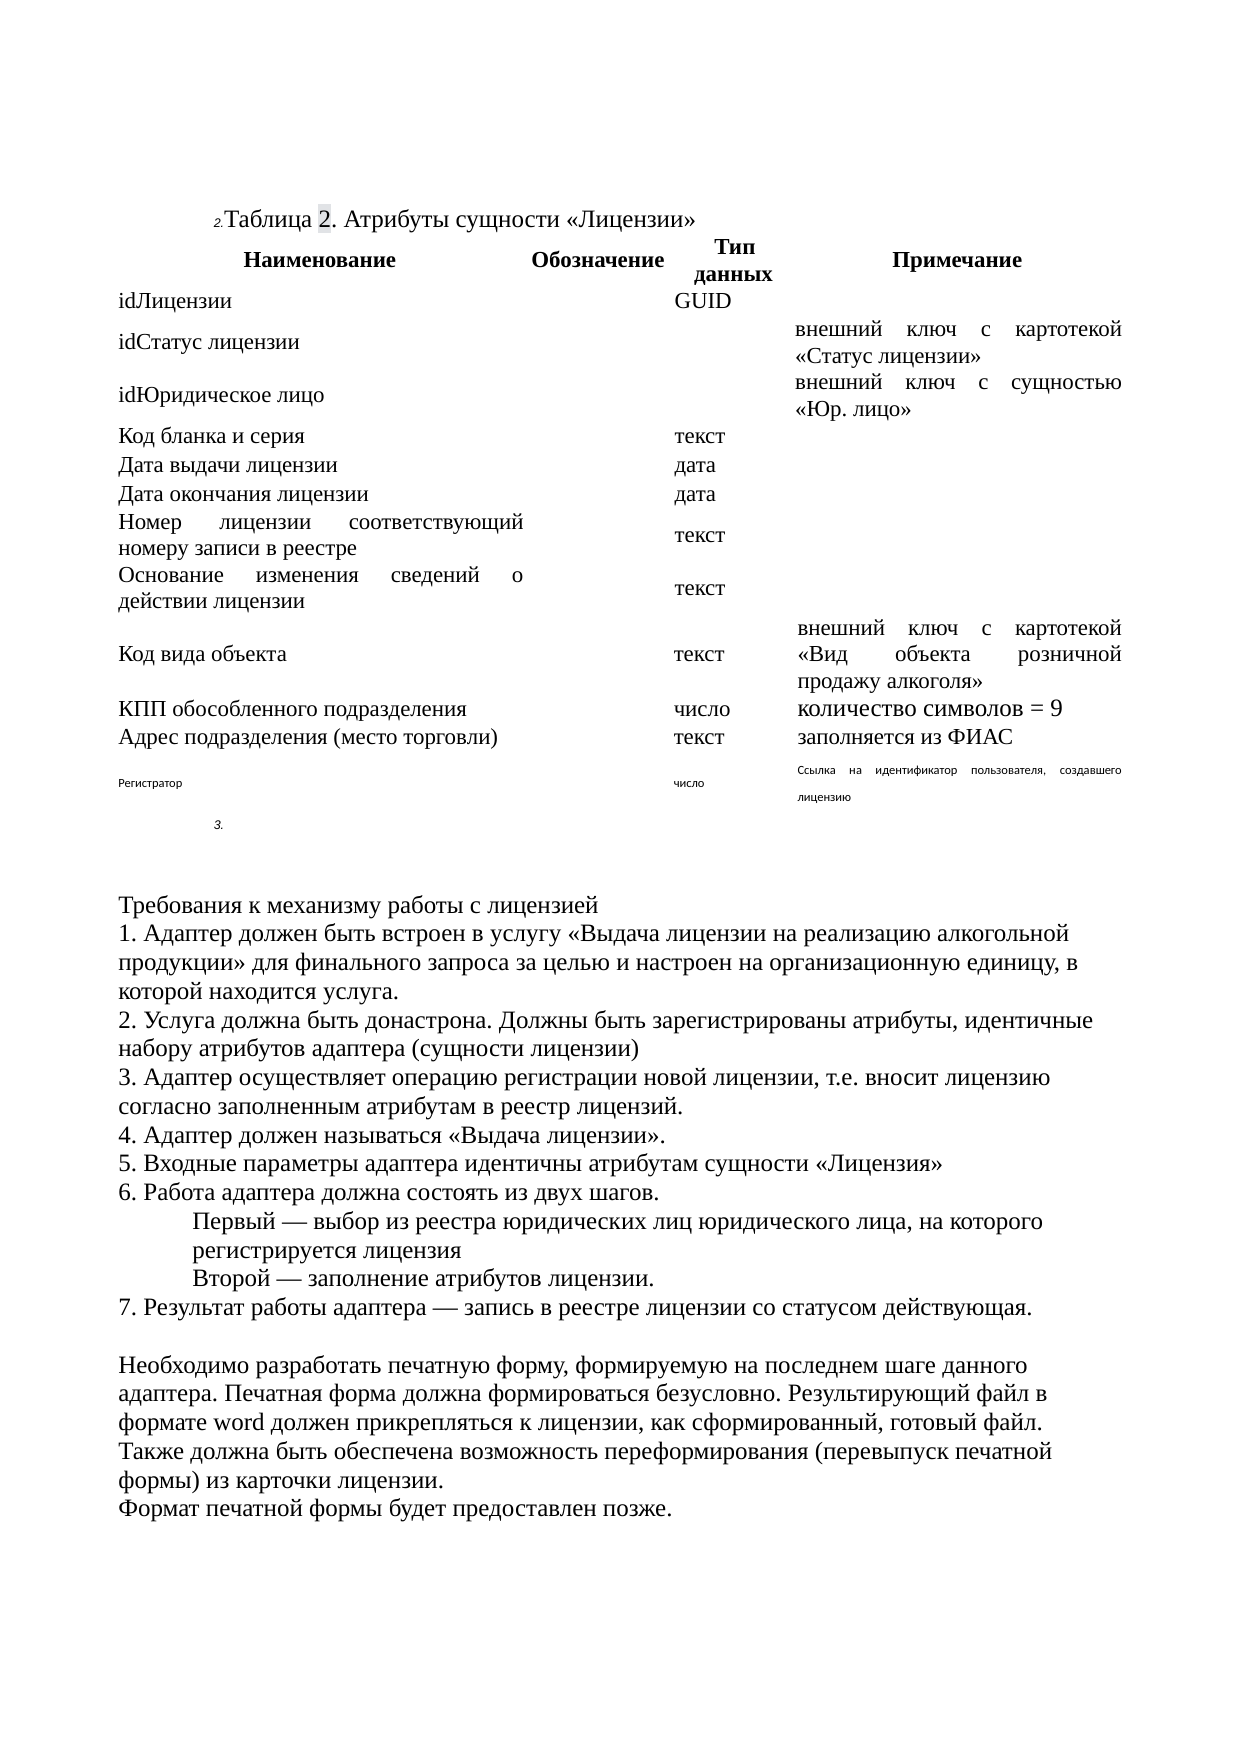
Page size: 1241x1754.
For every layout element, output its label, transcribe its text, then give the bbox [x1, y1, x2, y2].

table_cell количество символов = 9 [797, 694, 1122, 722]
table_cell idСтатус лицензии [118, 315, 524, 368]
table_cell Код бланка и серия [118, 421, 524, 450]
table_cell [795, 479, 1122, 507]
text Необходимо разработать печатную форму, формируемую на последнем шаге данного адаптера. Печатная форма должна формироваться безусловно. Результирующий файл в формате word должен прикрепляться к лицензии, как сформированный, готовый файл. [118, 1350, 1122, 1436]
table_cell [524, 368, 674, 421]
table_cell [524, 450, 674, 479]
table_cell Ссылка на идентификатор пользователя, создавшего лицензию [797, 751, 1122, 804]
table_cell [526, 751, 673, 804]
table_cell [526, 694, 673, 722]
table_cell [524, 286, 674, 315]
table_cell Дата выдачи лицензии [118, 450, 524, 479]
table_cell [526, 722, 673, 751]
table_cell число [674, 751, 797, 804]
text Также должна быть обеспечена возможность переформирования (перевыпуск печатной формы) из карточки лицензии. [118, 1436, 1122, 1493]
table_header Код вида объекта [118, 614, 526, 693]
text 1. Адаптер должен быть встроен в услугу «Выдача лицензии на реализацию алкогольной продукции» для финального запроса за целью и настроен на организационную единицу, в которой находится услуга. [118, 918, 1122, 1005]
text Формат печатной формы будет предоставлен позже. [118, 1493, 1122, 1522]
table_cell внешний ключ с картотекой «Статус лицензии» [795, 315, 1122, 368]
text 2. Услуга должна быть донастрона. Должны быть зарегистрированы атрибуты, идентичные набору атрибутов адаптера (сущности лицензии) [118, 1005, 1122, 1062]
table_cell [524, 561, 674, 614]
table_cell Адрес подразделения (место торговли) [118, 722, 526, 751]
table_cell число [674, 694, 797, 722]
table_cell [795, 450, 1122, 479]
table_cell [795, 421, 1122, 450]
table_header Наименование [118, 233, 524, 286]
table_cell [524, 421, 674, 450]
table_cell [795, 508, 1122, 561]
table_cell [674, 315, 795, 368]
text 5. Входные параметры адаптера идентичны атрибутам сущности «Лицензия» [118, 1148, 1122, 1177]
table_cell текст [674, 508, 795, 561]
table_cell текст [674, 561, 795, 614]
text Первый — выбор из реестра юридических лиц юридического лица, на которого регистрируется лицензия [192, 1206, 1122, 1263]
text 6. Работа адаптера должна состоять из двух шагов. [118, 1177, 1122, 1206]
table_header Примечание [795, 233, 1122, 286]
table_cell внешний ключ с сущностью «Юр. лицо» [795, 368, 1122, 421]
table_header [526, 614, 673, 693]
table_cell Регистратор [118, 751, 526, 804]
table_cell дата [674, 479, 795, 507]
table_cell [524, 508, 674, 561]
table_cell [795, 286, 1122, 315]
table_cell idЛицензии [118, 286, 524, 315]
text 7. Результат работы адаптера — запись в реестре лицензии со статусом действующая. [118, 1292, 1122, 1321]
table_cell idЮридическое лицо [118, 368, 524, 421]
table_cell текст [674, 722, 797, 751]
table_cell Номер лицензии соответствующий номеру записи в реестре [118, 508, 524, 561]
table_cell КПП обособленного подразделения [118, 694, 526, 722]
text 3. Адаптер осуществляет операцию регистрации новой лицензии, т.е. вносит лицензию согласно заполненным атрибутам в реестр лицензий. [118, 1062, 1122, 1120]
table_cell [524, 315, 674, 368]
table_cell текст [674, 421, 795, 450]
table_cell GUID [674, 286, 795, 315]
table_cell [795, 561, 1122, 614]
table_cell [524, 479, 674, 507]
table_header внешний ключ с картотекой «Вид объекта розничной продажу алкоголя» [797, 614, 1122, 693]
table_cell дата [674, 450, 795, 479]
list Таблица 2. Атрибуты сущности «Лицензии» [213, 204, 1122, 233]
text Требования к механизму работы с лицензией [118, 890, 1122, 918]
table_header Тип данных [674, 233, 795, 286]
table_cell заполняется из ФИАС [797, 722, 1122, 751]
table_cell [674, 368, 795, 421]
table_header Обозначение [524, 233, 674, 286]
table_header текст [674, 614, 797, 693]
text 4. Адаптер должен называться «Выдача лицензии». [118, 1120, 1122, 1148]
table_cell Дата окончания лицензии [118, 479, 524, 507]
text Второй — заполнение атрибутов лицензии. [192, 1263, 1122, 1292]
table_cell Основание изменения сведений о действии лицензии [118, 561, 524, 614]
